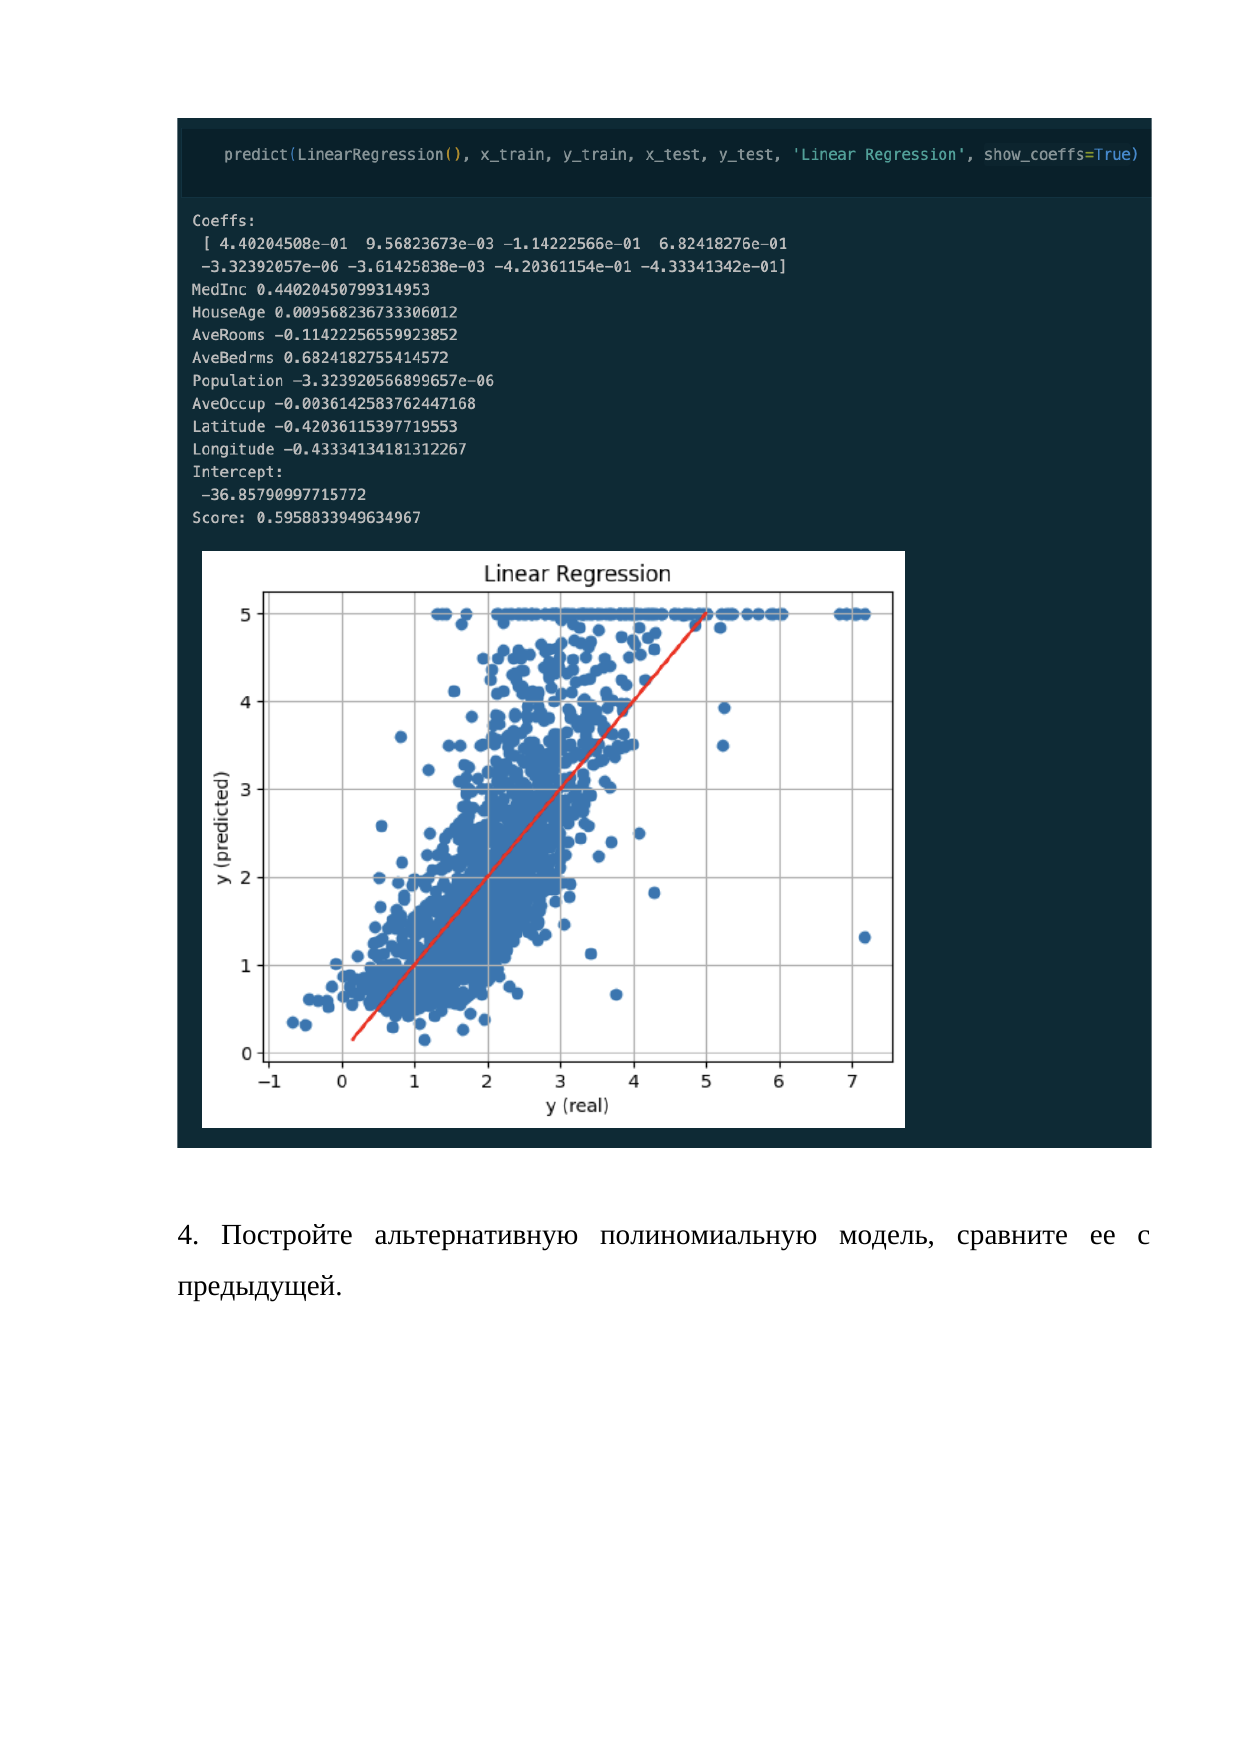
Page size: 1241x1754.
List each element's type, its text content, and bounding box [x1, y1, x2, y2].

picture [177, 118, 1152, 1148]
text 4. Постройте альтернативную полиномиальную модель, сравните ее с предыдущей. [177, 1217, 1152, 1301]
